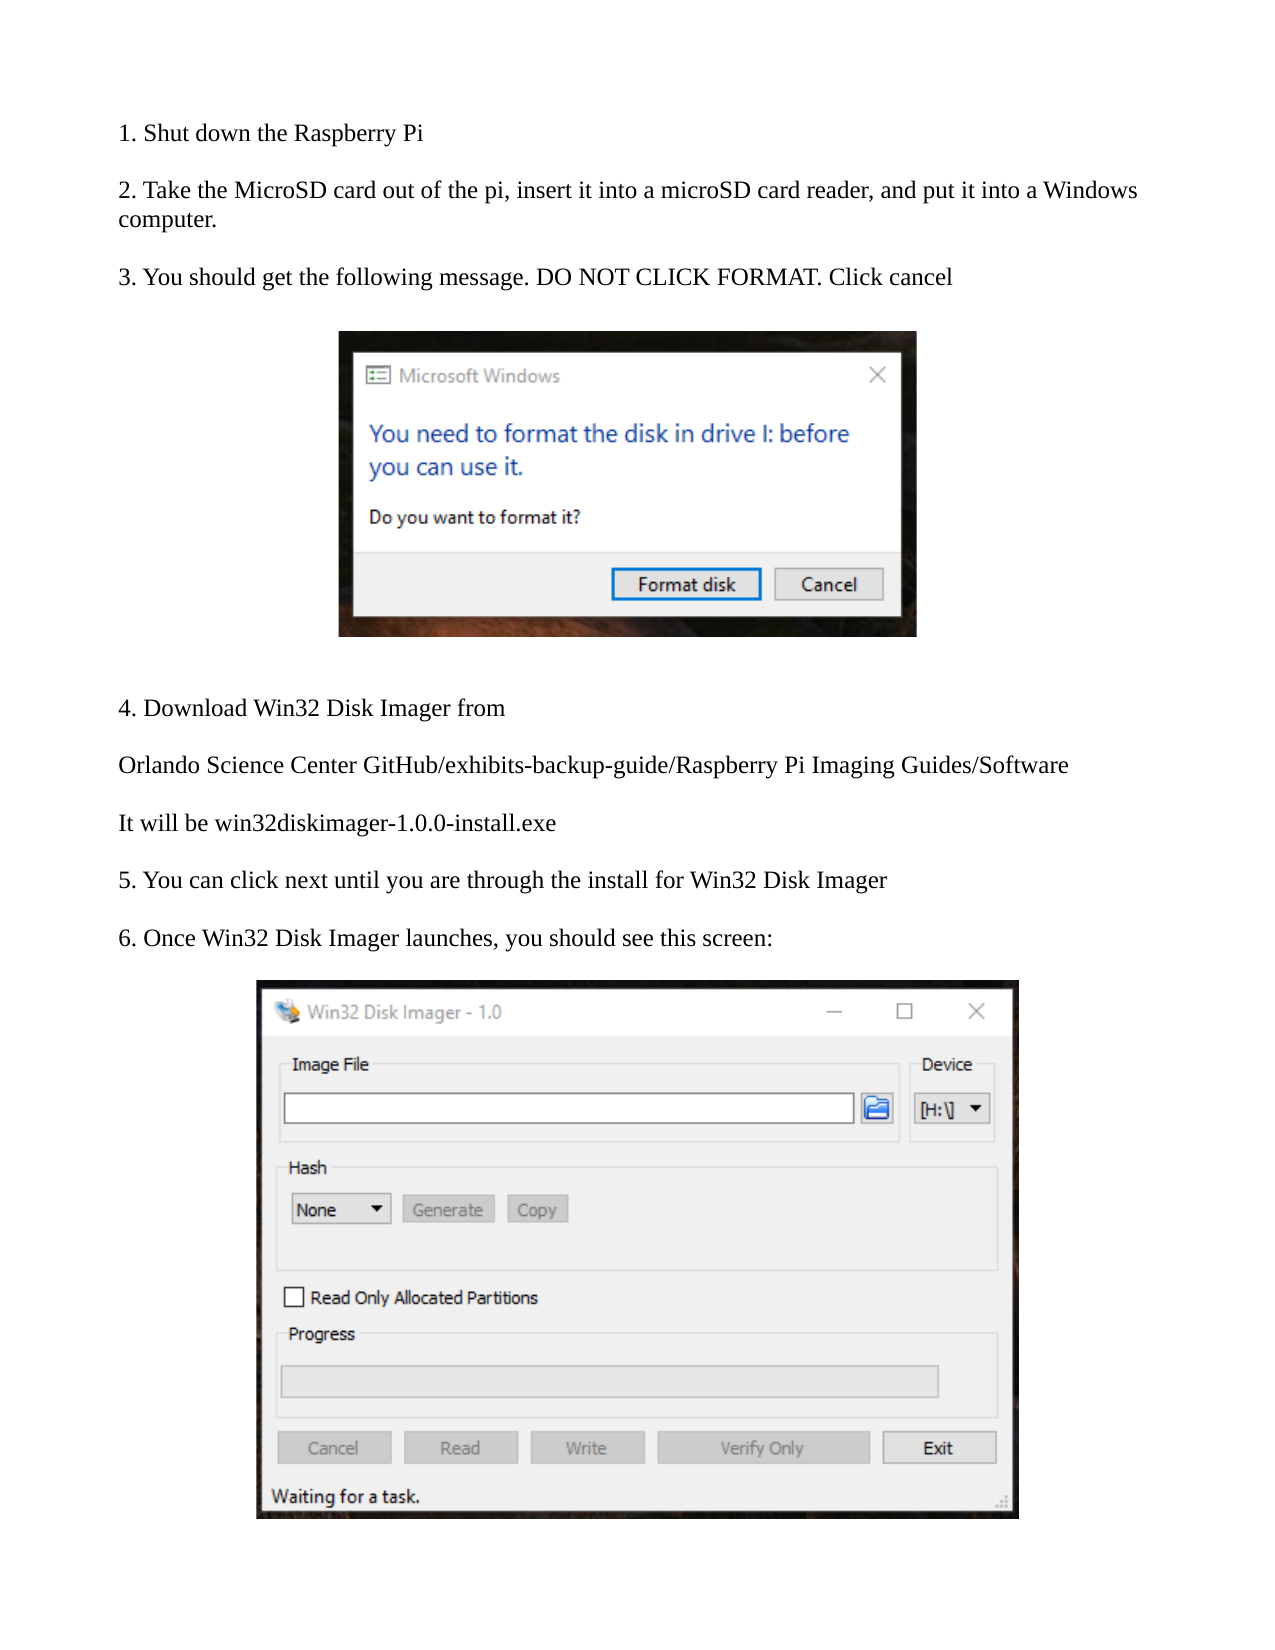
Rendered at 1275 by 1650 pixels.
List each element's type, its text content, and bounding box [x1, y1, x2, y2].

text Orlando Science Center GitHub/exhibits-backup-guide/Raspberry Pi Imaging Guides/Software [118, 751, 1157, 779]
text 3. You should get the following message. DO NOT CLICK FORMAT. Click cancel [118, 262, 1157, 291]
text 2. Take the MicroSD card out of the pi, insert it into a microSD card reader, and put it into a Windows computer. [118, 176, 1157, 233]
text It will be win32diskimager-1.0.0-install.exe [118, 808, 1157, 837]
text 1. Shut down the Raspberry Pi [118, 118, 1157, 147]
picture [338, 331, 917, 637]
text 6. Once Win32 Disk Imager launches, you should see this screen: [118, 923, 1157, 952]
text 4. Download Win32 Disk Imager from [118, 693, 1157, 722]
text 5. You can click next until you are through the install for Win32 Disk Imager [118, 866, 1157, 894]
picture [256, 980, 1019, 1519]
